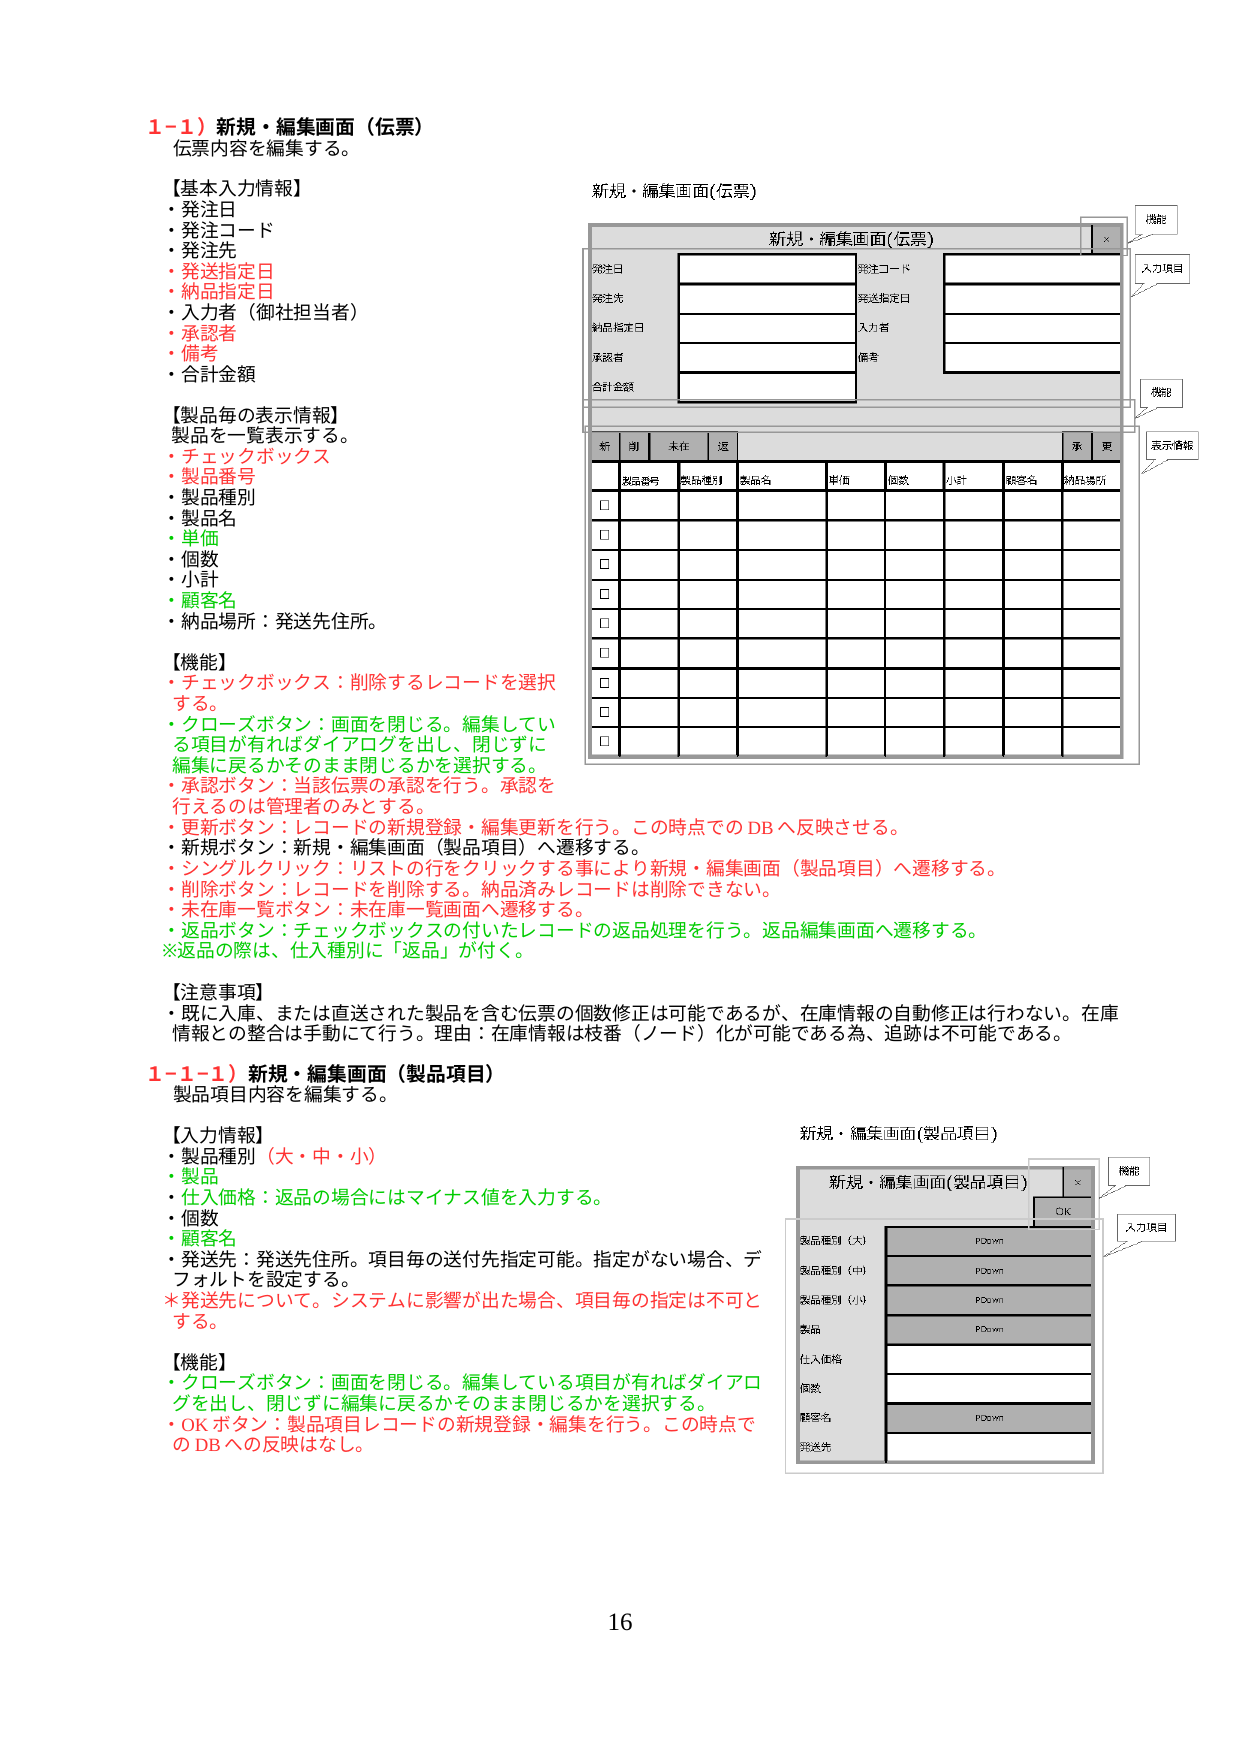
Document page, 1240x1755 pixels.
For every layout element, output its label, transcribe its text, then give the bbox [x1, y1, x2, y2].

text 製品項目内容を編集する。 [162, 1086, 1121, 1106]
picture [563, 180, 1217, 785]
text ・既に入庫、または直送された製品を含む伝票の個数修正は可能であるが、在庫情報の自動修正は行わない。在庫情報との整合は手動にて行う。理由：在庫情報は枝番（ノード）化が可能である為、追跡は不可能である。 [162, 1003, 1121, 1045]
text 【基本入力情報】 [162, 179, 1121, 200]
text 【製品毎の表示情報】 [162, 406, 563, 427]
text ※返品の際は、仕入種別に「返品」が付く。 [162, 941, 1121, 962]
text ・シングルクリック：リストの行をクリックする事により新規・編集画面（製品項目）へ遷移する。 [162, 859, 1121, 879]
text 【入力情報】 [162, 1126, 764, 1147]
text ・発送先：発送先住所。項目毎の送付先指定可能。指定がない場合、デフォルトを設定する。 [162, 1250, 764, 1291]
text ・製品 [162, 1167, 764, 1188]
picture [764, 1124, 1195, 1491]
text ・納品場所：発送先住所。 [162, 612, 563, 632]
text 【注意事項】 [162, 983, 1121, 1003]
text ・発送指定日 [162, 262, 563, 282]
text ・クローズボタン：画面を閉じる。編集している項目が有ればダイアログを出し、閉じずに編集に戻るかそのまま閉じるかを選択する。 [162, 1373, 764, 1414]
text ・発注日 [162, 200, 563, 221]
text ・個数 [162, 1208, 764, 1229]
text ・製品番号 [162, 467, 563, 488]
text ・製品名 [162, 508, 563, 529]
text ・承認ボタン：当該伝票の承認を行う。承認を行えるのは管理者のみとする。 [162, 776, 1121, 818]
text 製品を一覧表示する。 [171, 427, 563, 447]
text ・発注先 [162, 241, 563, 262]
text １−１）新規・編集画面（伝票） [146, 118, 1121, 139]
text ・クローズボタン：画面を閉じる。編集している項目が有ればダイアログを出し、閉じずに編集に戻るかそのまま閉じるかを選択する。 [162, 714, 563, 776]
text ・承認者 [162, 324, 563, 344]
text ・小計 [162, 570, 563, 591]
text ・単価 [162, 529, 563, 550]
text ・顧客名 [162, 591, 563, 612]
text ・チェックボックス：削除するレコードを選択する。 [162, 673, 563, 714]
text 伝票内容を編集する。 [162, 139, 1121, 159]
text 【機能】 [162, 1352, 764, 1373]
text ・入力者（御社担当者） [162, 303, 563, 324]
text ・未在庫一覧ボタン：未在庫一覧画面へ遷移する。 [162, 900, 1121, 921]
text 【機能】 [162, 652, 563, 673]
text ・合計金額 [162, 365, 563, 386]
text ・備考 [162, 344, 563, 365]
text ・個数 [162, 550, 563, 570]
text ・削除ボタン：レコードを削除する。納品済みレコードは削除できない。 [162, 879, 1121, 900]
text ・チェックボックス [162, 447, 563, 467]
text ・返品ボタン：チェックボックスの付いたレコードの返品処理を行う。返品編集画面へ遷移する。 [162, 921, 1121, 941]
text ・発注コード [162, 221, 563, 241]
text ・新規ボタン：新規・編集画面（製品項目）へ遷移する。 [162, 838, 1121, 859]
text ・納品指定日 [162, 282, 563, 303]
text ・製品種別（大・中・小） [162, 1147, 764, 1167]
text ・OKボタン：製品項目レコードの新規登録・編集を行う。この時点でのDBへの反映はなし。 [162, 1414, 764, 1456]
text ・更新ボタン：レコードの新規登録・編集更新を行う。この時点でのDBへ反映させる。 [162, 818, 1121, 838]
text ・製品種別 [162, 488, 563, 508]
text ・仕入価格：返品の場合にはマイナス値を入力する。 [162, 1188, 764, 1208]
text ・顧客名 [162, 1229, 764, 1250]
text ＊発送先について。システムに影響が出た場合、項目毎の指定は不可とする。 [162, 1291, 764, 1332]
text １−１−１）新規・編集画面（製品項目） [146, 1065, 1121, 1086]
